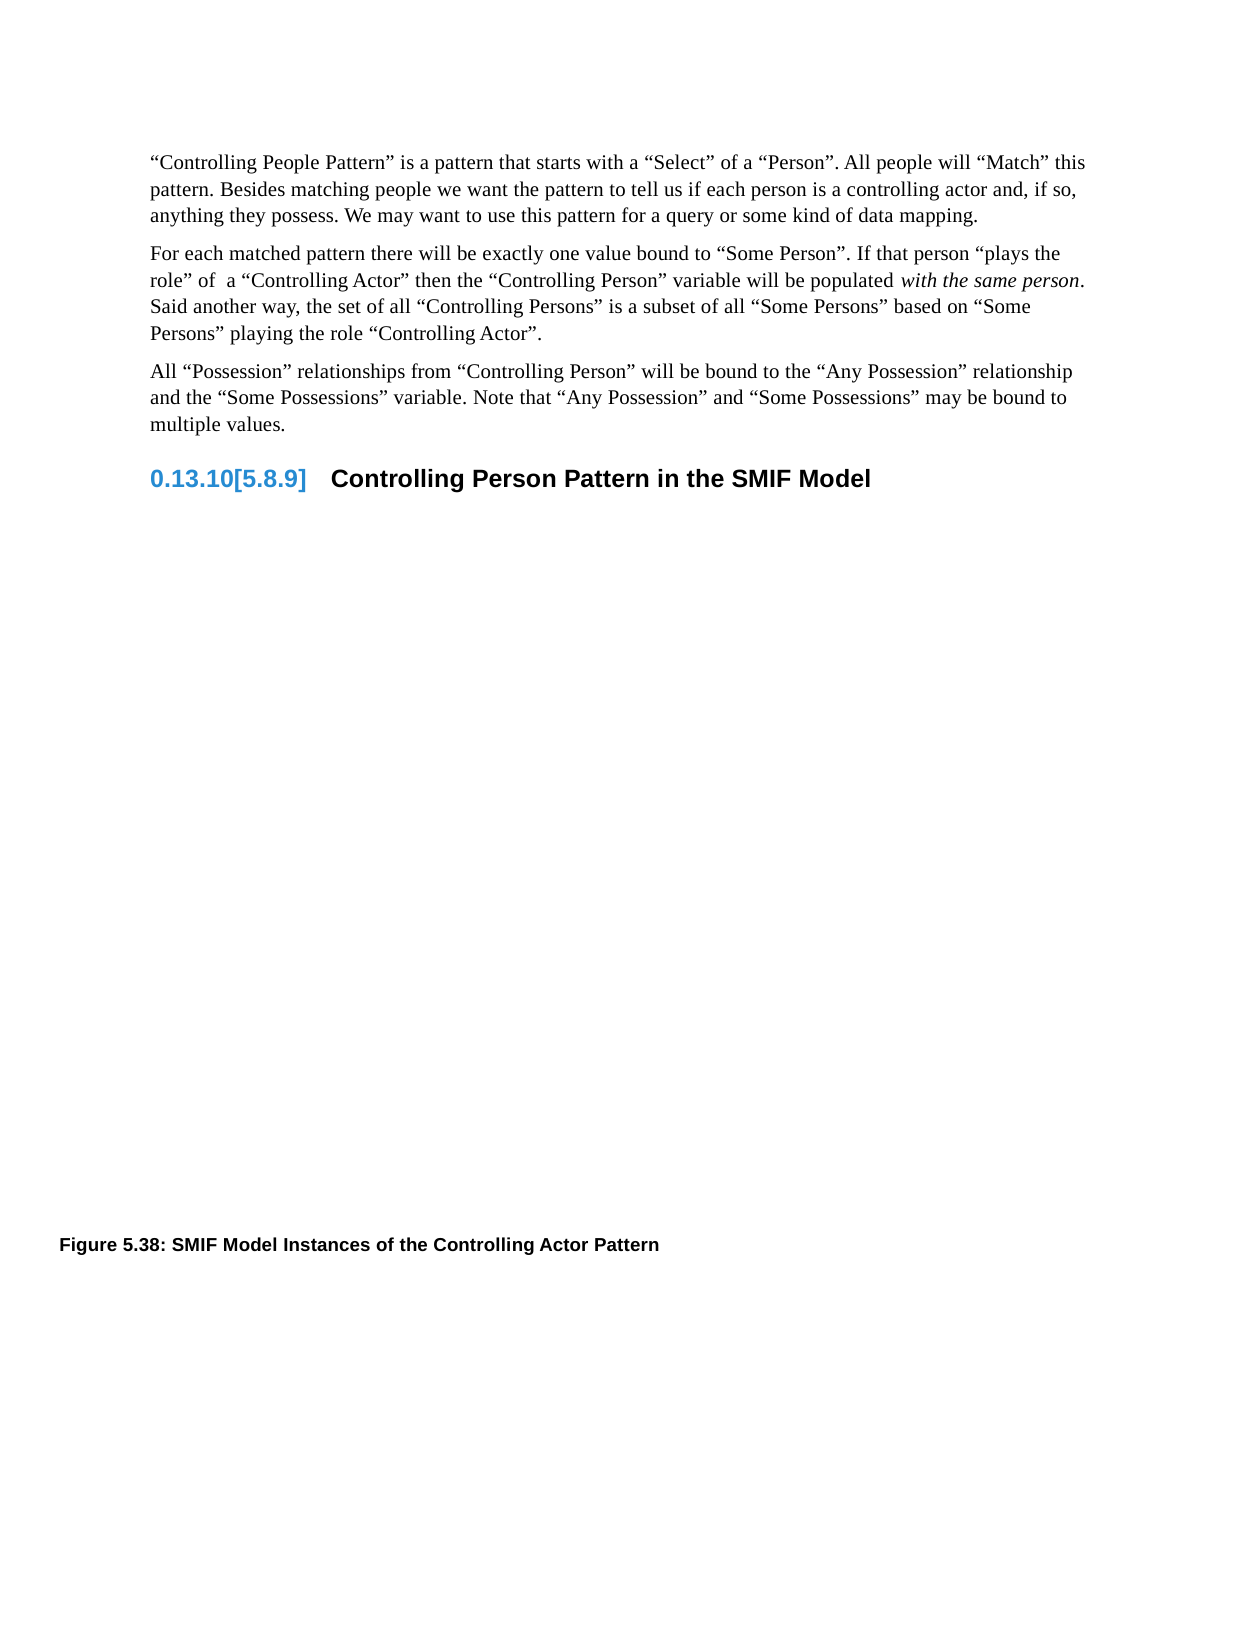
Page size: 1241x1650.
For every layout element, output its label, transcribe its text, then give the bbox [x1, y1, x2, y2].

text “Controlling People Pattern” is a pattern that starts with a “Select” of a “Person”. All people will “Match” this pattern. Besides matching people we want the pattern to tell us if each person is a controlling actor and, if so, anything they possess. We may want to use this pattern for a query or some kind of data mapping. [150, 150, 1090, 227]
subtitle Controlling Person Pattern in the SMIF Model [150, 463, 1090, 493]
text Figure 5.38: SMIF Model Instances of the Controlling Actor Pattern [59, 525, 1181, 1255]
text All “Possession” relationships from “Controlling Person” will be bound to the “Any Possession” relationship and the “Some Possessions” variable. Note that “Any Possession” and “Some Possessions” may be bound to multiple values. [150, 359, 1090, 436]
text For each matched pattern there will be exactly one value bound to “Some Person”. If that person “plays the role” of a “Controlling Actor” then the “Controlling Person” variable will be populated with the same person. Said another way, the set of all “Controlling Persons” is a subset of all “Some Persons” based on “Some Persons” playing the role “Controlling Actor”. [150, 241, 1090, 344]
